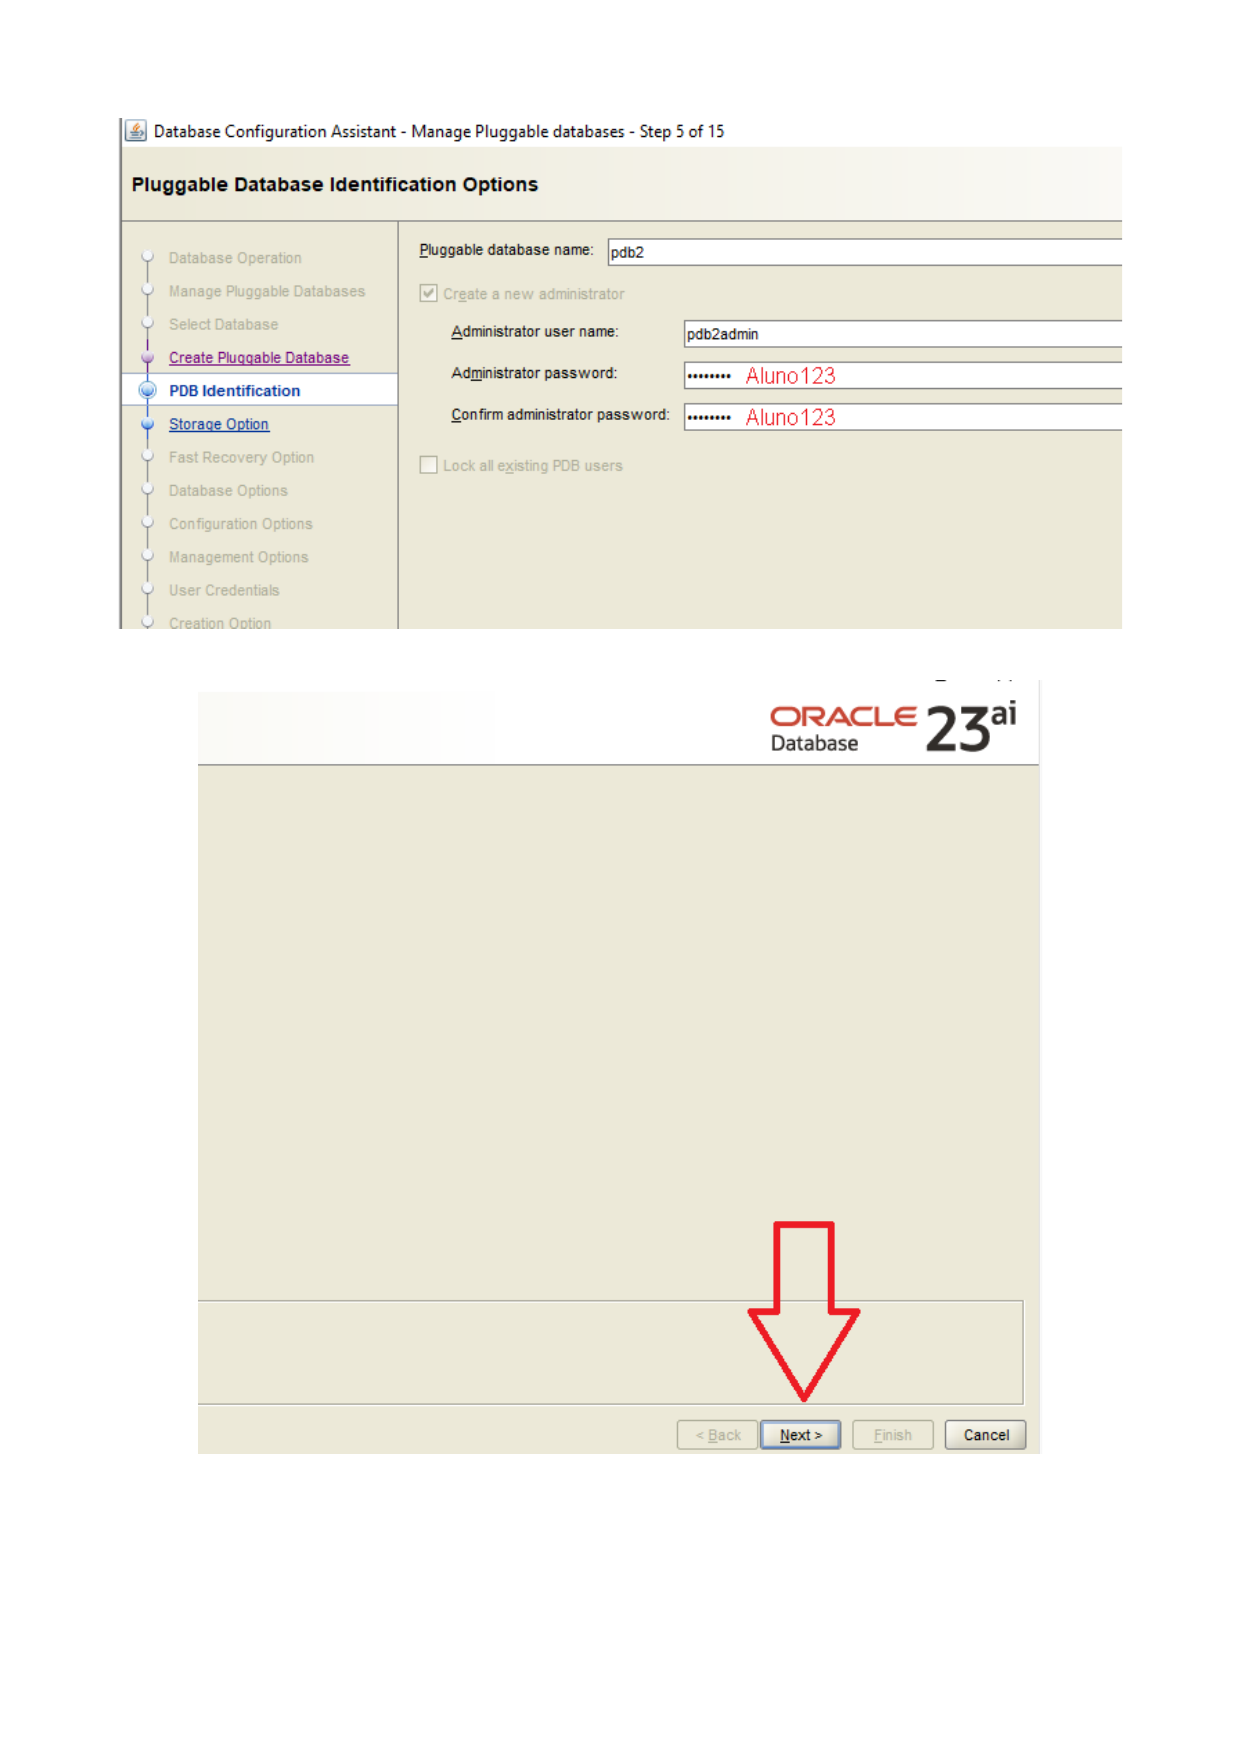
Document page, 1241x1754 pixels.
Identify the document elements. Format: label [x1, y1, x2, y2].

picture [118, 118, 1123, 629]
picture [198, 680, 1043, 1454]
